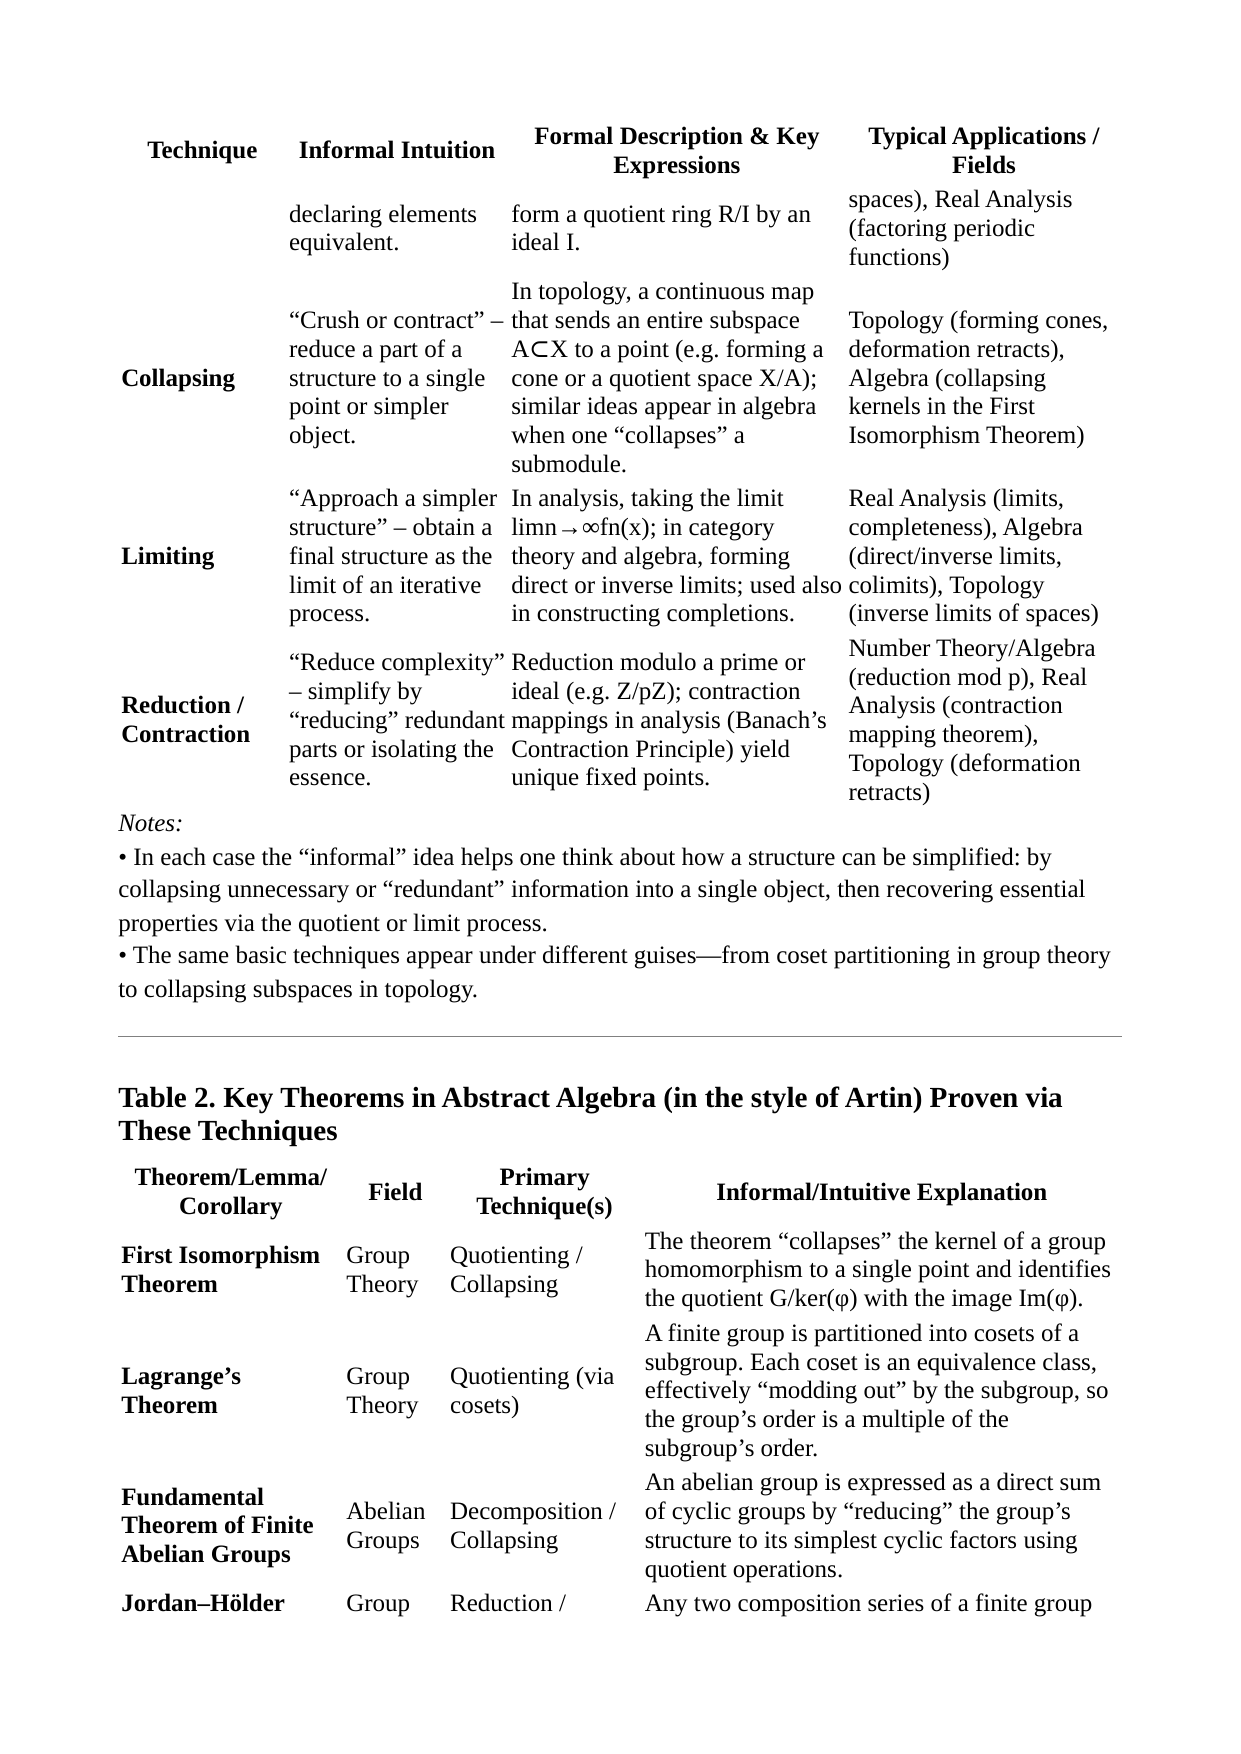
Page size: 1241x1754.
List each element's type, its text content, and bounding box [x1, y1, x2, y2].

table_cell Reduction / Contraction [118, 630, 286, 808]
table_cell “Approach a simpler structure” – obtain a final structure as the limit of an iterative process. [286, 481, 508, 630]
table_cell In topology, a continuous map that sends an entire subspace A⊂X to a point (e.g. forming a cone or a quotient space X/A); similar ideas appear in algebra when one “collapses” a submodule. [508, 274, 845, 481]
text Notes: • In each case the “informal” idea helps one think about how a structure can be simplified: by collapsing unnecessary or “redundant” information into a single object, then recovering essential properties via the quotient or limit process. • The same basic techniques appear under different guises—from coset partitioning in group theory to collapsing subspaces in topology. [118, 808, 1122, 1002]
table_header Informal/Intuitive Explanation [642, 1160, 1122, 1223]
table_cell Number Theory/Algebra (reduction mod p), Real Analysis (contraction mapping theorem), Topology (deformation retracts) [845, 630, 1122, 808]
table_cell spaces), Real Analysis (factoring periodic functions) [845, 181, 1122, 273]
table_cell Abelian Groups [343, 1465, 447, 1585]
table_header Informal Intuition [286, 118, 508, 181]
table_cell Collapsing [118, 274, 286, 481]
table_cell In analysis, taking the limit limn→∞​fn​(x); in category theory and algebra, forming direct or inverse limits; used also in constructing completions. [508, 481, 845, 630]
table_cell Fundamental Theorem of Finite Abelian Groups [118, 1465, 343, 1585]
table_cell An abelian group is expressed as a direct sum of cyclic groups by “reducing” the group’s structure to its simplest cyclic factors using quotient operations. [642, 1465, 1122, 1585]
table_cell declaring elements equivalent. [286, 181, 508, 273]
table_cell Limiting [118, 481, 286, 630]
table_cell A finite group is partitioned into cosets of a subgroup. Each coset is an equivalence class, effectively “modding out” by the subgroup, so the group’s order is a multiple of the subgroup’s order. [642, 1315, 1122, 1464]
table_cell Real Analysis (limits, completeness), Algebra (direct/inverse limits, colimits), Topology (inverse limits of spaces) [845, 481, 1122, 630]
table_header Field [343, 1160, 447, 1223]
table_cell Quotienting / Collapsing [447, 1223, 642, 1315]
table_cell “Crush or contract” – reduce a part of a structure to a single point or simpler object. [286, 274, 508, 481]
table_cell Group Theory [343, 1315, 447, 1464]
table_cell The theorem “collapses” the kernel of a group homomorphism to a single point and identifies the quotient G/ker(φ) with the image Im(φ). [642, 1223, 1122, 1315]
table_header Typical Applications / Fields [845, 118, 1122, 181]
subtitle Table 2. Key Theorems in Abstract Algebra (in the style of Artin) Proven via These Techniques [118, 1080, 1122, 1147]
table_header Formal Description & Key Expressions [508, 118, 845, 181]
table_cell Reduction / [447, 1585, 642, 1620]
table_cell Group Theory [343, 1223, 447, 1315]
table_cell Any two composition series of a finite group [642, 1585, 1122, 1620]
table_header Technique [118, 118, 286, 181]
table_header Primary Technique(s) [447, 1160, 642, 1223]
table_cell First Isomorphism Theorem [118, 1223, 343, 1315]
table_cell Jordan–Hölder [118, 1585, 343, 1620]
table_cell “Reduce complexity” – simplify by “reducing” redundant parts or isolating the essence. [286, 630, 508, 808]
table_cell Lagrange’s Theorem [118, 1315, 343, 1464]
table_cell Quotienting (via cosets) [447, 1315, 642, 1464]
table_cell Reduction modulo a prime or ideal (e.g. Z/pZ); contraction mappings in analysis (Banach’s Contraction Principle) yield unique fixed points. [508, 630, 845, 808]
table_cell Group [343, 1585, 447, 1620]
table_cell Topology (forming cones, deformation retracts), Algebra (collapsing kernels in the First Isomorphism Theorem) [845, 274, 1122, 481]
table_cell [118, 181, 286, 273]
table_cell Decomposition / Collapsing [447, 1465, 642, 1585]
table_cell form a quotient ring R/I by an ideal I. [508, 181, 845, 273]
table_header Theorem/Lemma/Corollary [118, 1160, 343, 1223]
